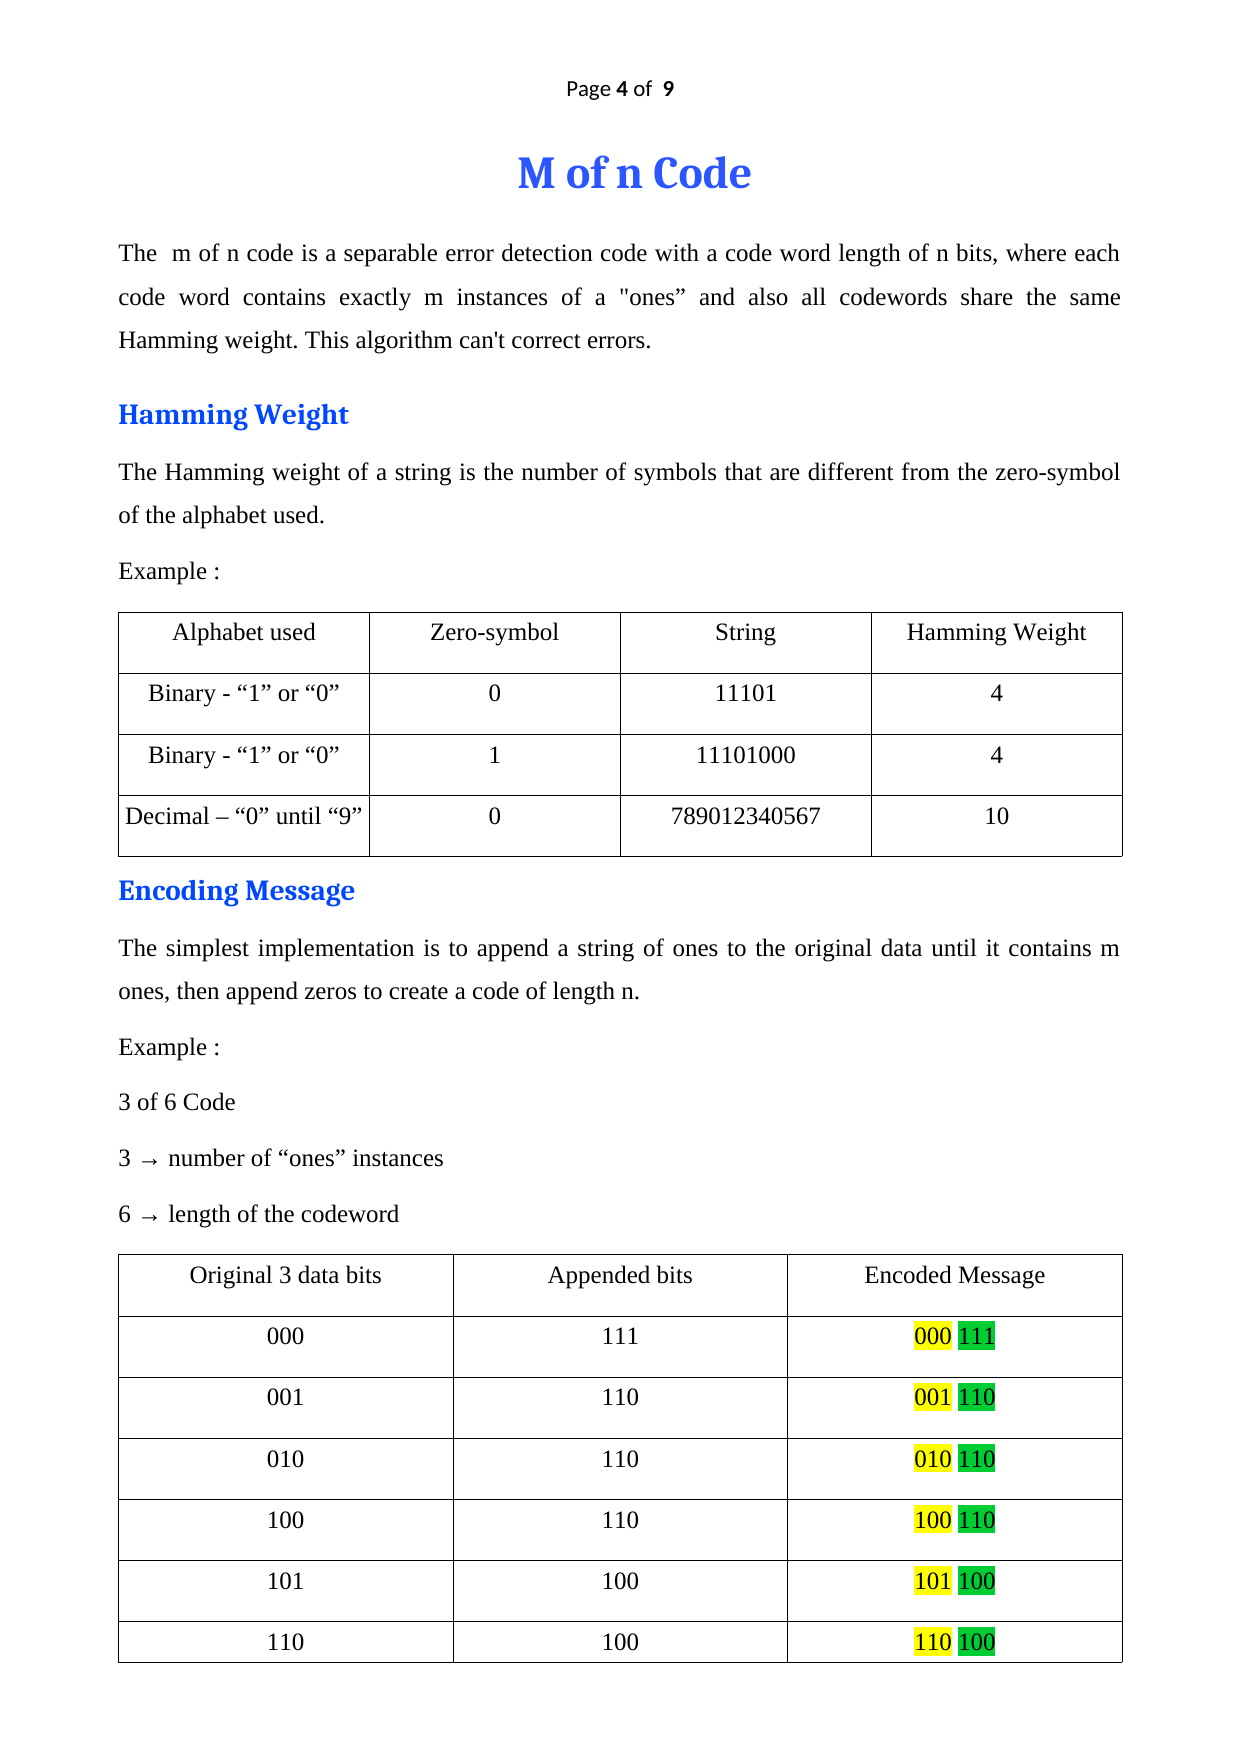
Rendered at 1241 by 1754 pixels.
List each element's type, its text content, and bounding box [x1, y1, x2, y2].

table_cell 000 111 [788, 1317, 1122, 1377]
table_cell 4 [872, 735, 1122, 795]
text The m of n code is a separable error detection code with a code word length of n bits, where each code word contains exactly m instances of a "ones” and also all codewords share the same Hamming weight. This algorithm can't correct errors. [118, 238, 1122, 353]
table_header Zero-symbol [370, 613, 620, 673]
text 6 → length of the codeword [118, 1199, 1122, 1227]
text The Hamming weight of a string is the number of symbols that are different from the zero-symbol of the alphabet used. [118, 457, 1122, 529]
subtitle M of n Code [118, 148, 1122, 200]
table_cell Binary - “1” or “0” [119, 674, 369, 734]
table_cell 110 [454, 1439, 787, 1499]
table_cell 10 [872, 796, 1122, 856]
table_cell Decimal – “0” until “9” [119, 796, 369, 856]
table_cell 100 [454, 1622, 787, 1662]
table_cell 010 [119, 1439, 453, 1499]
table_cell 110 [454, 1500, 787, 1560]
table_cell Binary - “1” or “0” [119, 735, 369, 795]
text 3 → number of “ones” instances [118, 1143, 1122, 1172]
table_cell 4 [872, 674, 1122, 734]
table_cell 11101000 [621, 735, 871, 795]
table_cell 0 [370, 674, 620, 734]
table_cell 010 110 [788, 1439, 1122, 1499]
table_header Appended bits [454, 1255, 787, 1316]
table_cell 001 110 [788, 1378, 1122, 1438]
table_header Alphabet used [119, 613, 369, 673]
text 3 of 6 Code [118, 1087, 1122, 1116]
table_cell 101 100 [788, 1561, 1122, 1621]
table_cell 110 [454, 1378, 787, 1438]
table_header Hamming Weight [872, 613, 1122, 673]
table_header String [621, 613, 871, 673]
table_cell 110 [119, 1622, 453, 1662]
table_cell 001 [119, 1378, 453, 1438]
table_cell 110 100 [788, 1622, 1122, 1662]
table_cell 101 [119, 1561, 453, 1621]
subtitle Encoding Message [118, 874, 1122, 907]
table_cell 1 [370, 735, 620, 795]
table_header Encoded Message [788, 1255, 1122, 1316]
text The simplest implementation is to append a string of ones to the original data until it contains m ones, then append zeros to create a code of length n. [118, 933, 1122, 1005]
table_cell 111 [454, 1317, 787, 1377]
table_cell 789012340567 [621, 796, 871, 856]
subtitle Hamming Weight [118, 398, 1122, 432]
table_cell 100 110 [788, 1500, 1122, 1560]
table_header Original 3 data bits [119, 1255, 453, 1316]
text Example : [118, 556, 1122, 585]
text Example : [118, 1032, 1122, 1061]
table_cell 100 [454, 1561, 787, 1621]
table_cell 11101 [621, 674, 871, 734]
table_cell 000 [119, 1317, 453, 1377]
table_cell 100 [119, 1500, 453, 1560]
table_cell 0 [370, 796, 620, 856]
